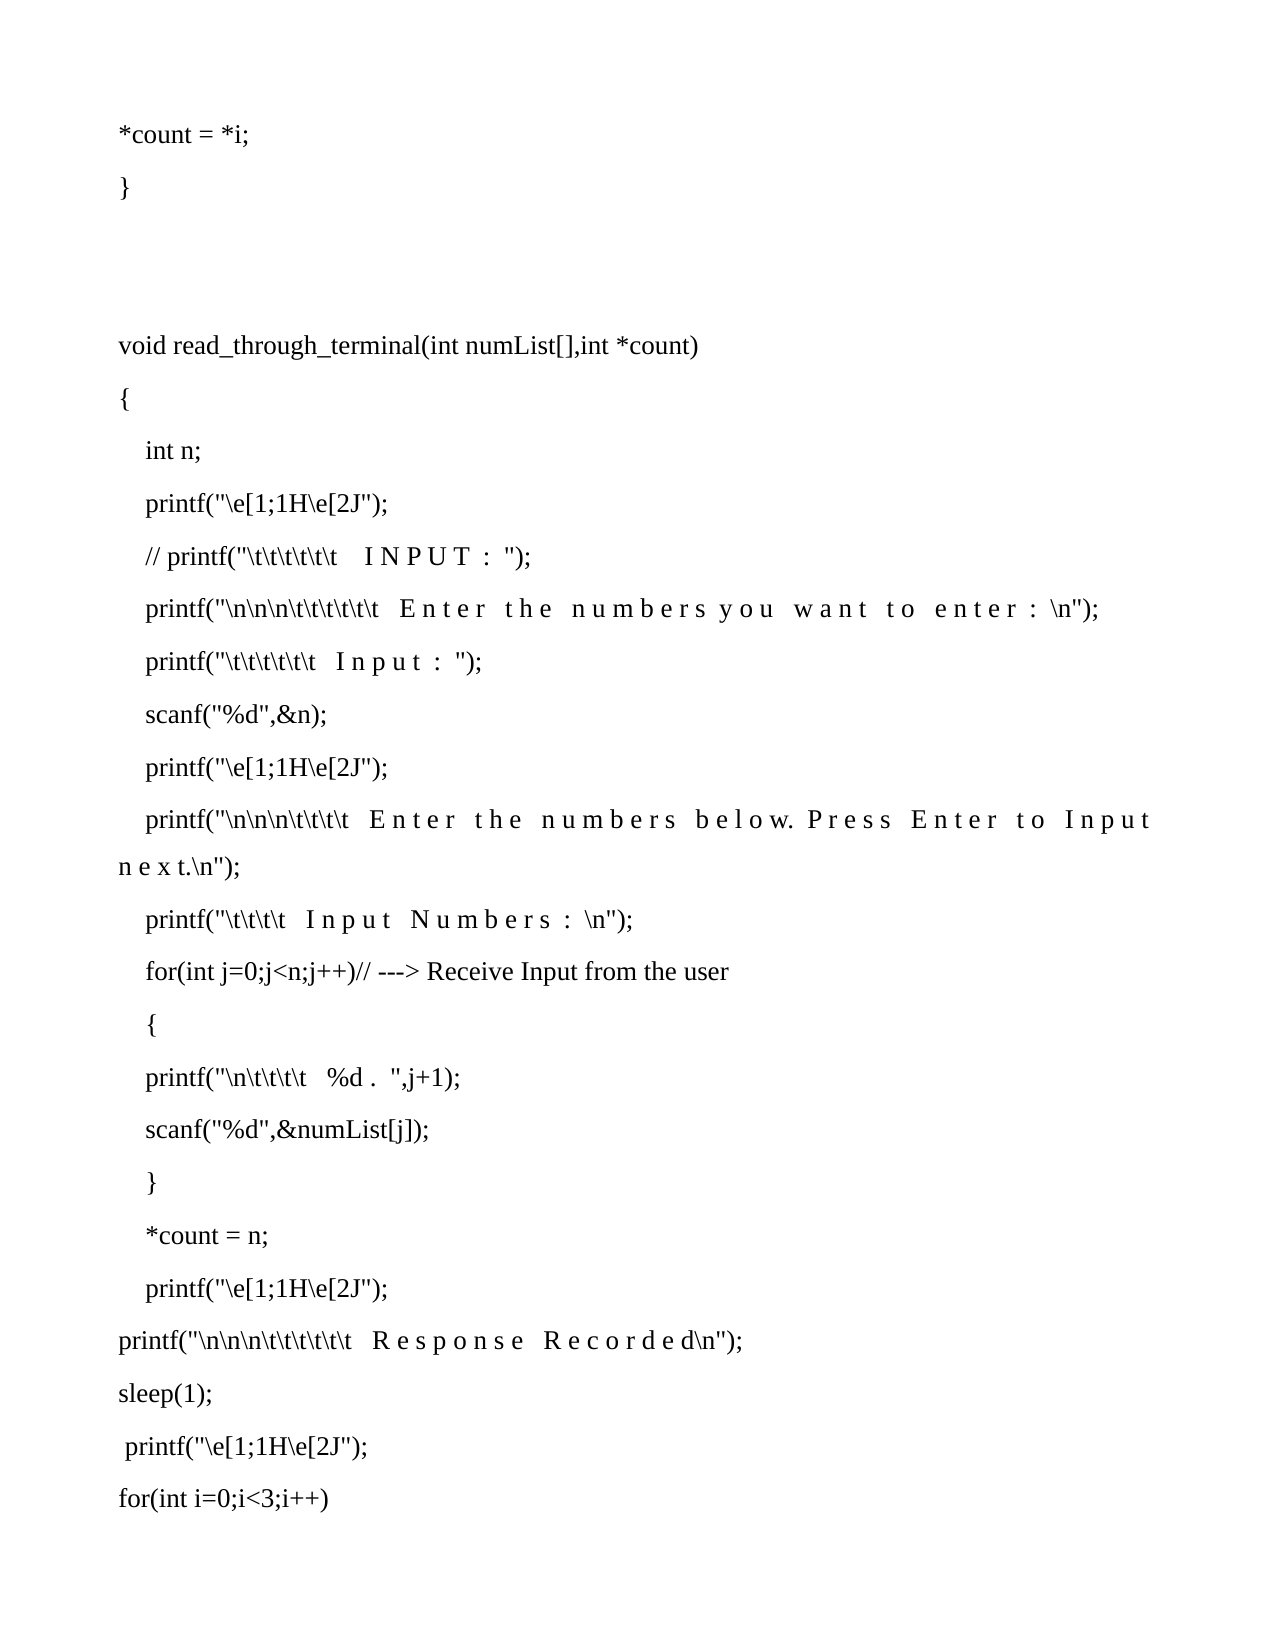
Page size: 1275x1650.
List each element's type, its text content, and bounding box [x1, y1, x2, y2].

text scanf("%d",&n); [118, 698, 1157, 729]
text printf("\n\n\n\t\t\t\t\t\t E n t e r t h e n u m b e r s y o u w a n t t o e n t e r : \n"); [118, 592, 1157, 624]
text *count = n; [118, 1219, 1157, 1250]
text } [118, 1166, 1157, 1197]
text printf("\n\n\n\t\t\t\t\t\t R e s p o n s e R e c o r d e d\n"); [118, 1324, 1157, 1356]
text sleep(1); [118, 1377, 1157, 1408]
text for(int j=0;j<n;j++)// ---> Receive Input from the user [118, 955, 1157, 987]
text printf("\e[1;1H\e[2J"); [118, 1430, 1157, 1461]
text { [118, 382, 1157, 413]
text printf("\e[1;1H\e[2J"); [118, 1272, 1157, 1303]
text } [118, 171, 1157, 202]
text // printf("\t\t\t\t\t\t I N P U T : "); [118, 540, 1157, 571]
text printf("\t\t\t\t\t\t I n p u t : "); [118, 645, 1157, 676]
text *count = *i; [118, 118, 1157, 149]
text scanf("%d",&numList[j]); [118, 1113, 1157, 1145]
text for(int i=0;i<3;i++) [118, 1482, 1157, 1514]
text printf("\n\n\n\t\t\t\t E n t e r t h e n u m b e r s b e l o w. P r e s s E n t e r t o I n p u t n e x t.\n"); [118, 803, 1157, 881]
text printf("\e[1;1H\e[2J"); [118, 487, 1157, 518]
text printf("\e[1;1H\e[2J"); [118, 751, 1157, 782]
text void read_through_terminal(int numList[],int *count) [118, 329, 1157, 360]
text int n; [118, 434, 1157, 466]
text printf("\n\t\t\t\t %d . ",j+1); [118, 1061, 1157, 1092]
text { [118, 1008, 1157, 1039]
text printf("\t\t\t\t I n p u t N u m b e r s : \n"); [118, 903, 1157, 934]
